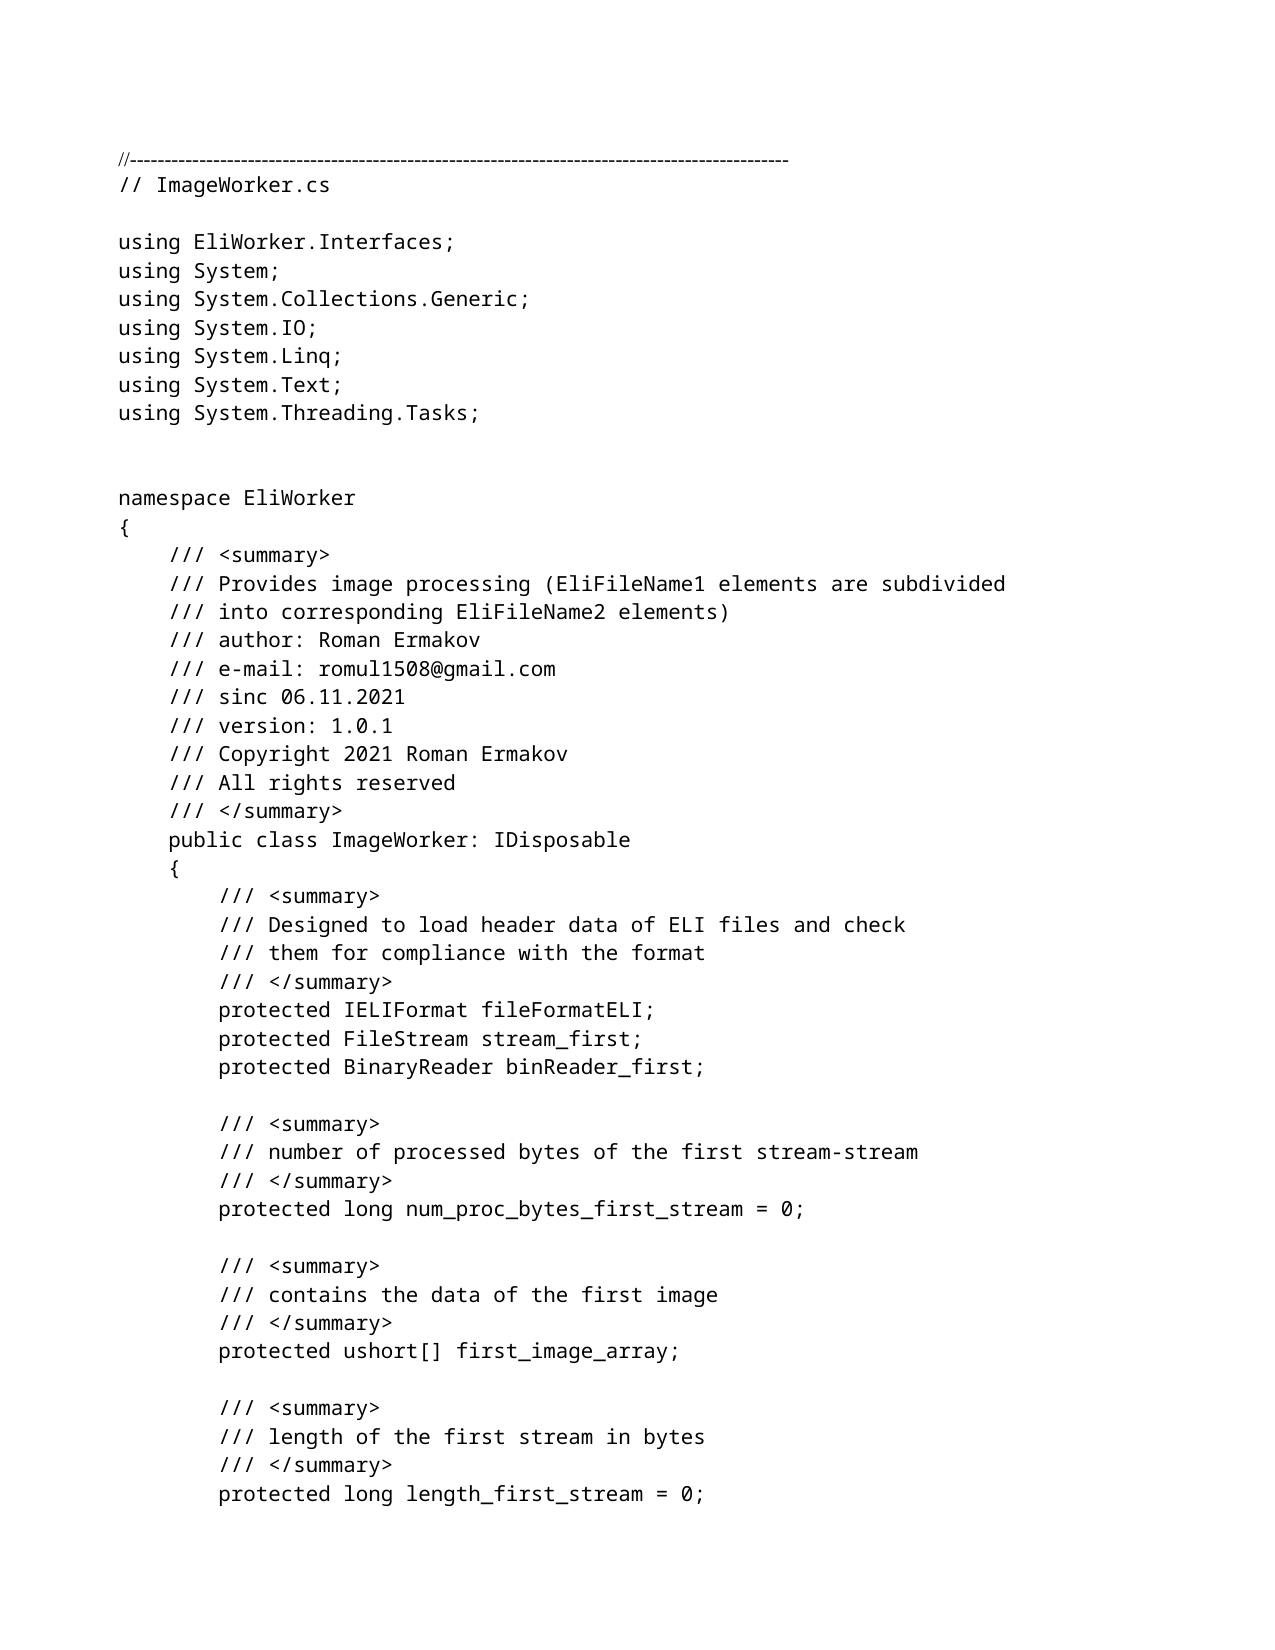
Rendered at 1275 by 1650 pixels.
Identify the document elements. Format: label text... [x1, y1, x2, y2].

text /// All rights reserved [118, 768, 1157, 796]
text /// number of processed bytes of the first stream-stream [118, 1137, 1157, 1166]
text /// </summary> [118, 1166, 1157, 1194]
text /// contains the data of the first image [118, 1280, 1157, 1308]
text /// sinc 06.11.2021 [118, 682, 1157, 711]
text //----------------------------------------------------------------------------------------------- [118, 147, 1157, 171]
text protected ushort[] first_image_array; [118, 1337, 1157, 1365]
text /// </summary> [118, 796, 1157, 825]
text /// <summary> [118, 882, 1157, 910]
text /// <summary> [118, 1251, 1157, 1280]
text /// </summary> [118, 1450, 1157, 1479]
text /// author: Roman Ermakov [118, 626, 1157, 654]
text using EliWorker.Interfaces; [118, 227, 1157, 256]
text namespace EliWorker [118, 483, 1157, 512]
text /// version: 1.0.1 [118, 711, 1157, 739]
text using System.IO; [118, 313, 1157, 341]
text /// <summary> [118, 1109, 1157, 1137]
text protected IELIFormat fileFormatELI; [118, 995, 1157, 1024]
text protected BinaryReader binReader_first; [118, 1052, 1157, 1081]
text protected long length_first_stream = 0; [118, 1479, 1157, 1507]
text using System.Text; [118, 370, 1157, 398]
text /// </summary> [118, 967, 1157, 995]
text // ImageWorker.cs [118, 171, 1157, 199]
text /// them for compliance with the format [118, 938, 1157, 967]
text public class ImageWorker: IDisposable [118, 825, 1157, 853]
text /// Copyright 2021 Roman Ermakov [118, 739, 1157, 768]
text /// Provides image processing (EliFileName1 elements are subdivided [118, 569, 1157, 597]
text /// </summary> [118, 1308, 1157, 1337]
text using System.Collections.Generic; [118, 284, 1157, 313]
text protected FileStream stream_first; [118, 1024, 1157, 1052]
text using System.Threading.Tasks; [118, 398, 1157, 427]
text protected long num_proc_bytes_first_stream = 0; [118, 1194, 1157, 1223]
text /// Designed to load header data of ELI files and check [118, 910, 1157, 938]
text { [118, 512, 1157, 540]
text { [118, 853, 1157, 882]
text /// <summary> [118, 1393, 1157, 1422]
text using System; [118, 256, 1157, 284]
text /// <summary> [118, 540, 1157, 569]
text /// into corresponding EliFileName2 elements) [118, 597, 1157, 626]
text using System.Linq; [118, 341, 1157, 370]
text /// e-mail: romul1508@gmail.com [118, 654, 1157, 682]
text /// length of the first stream in bytes [118, 1422, 1157, 1450]
